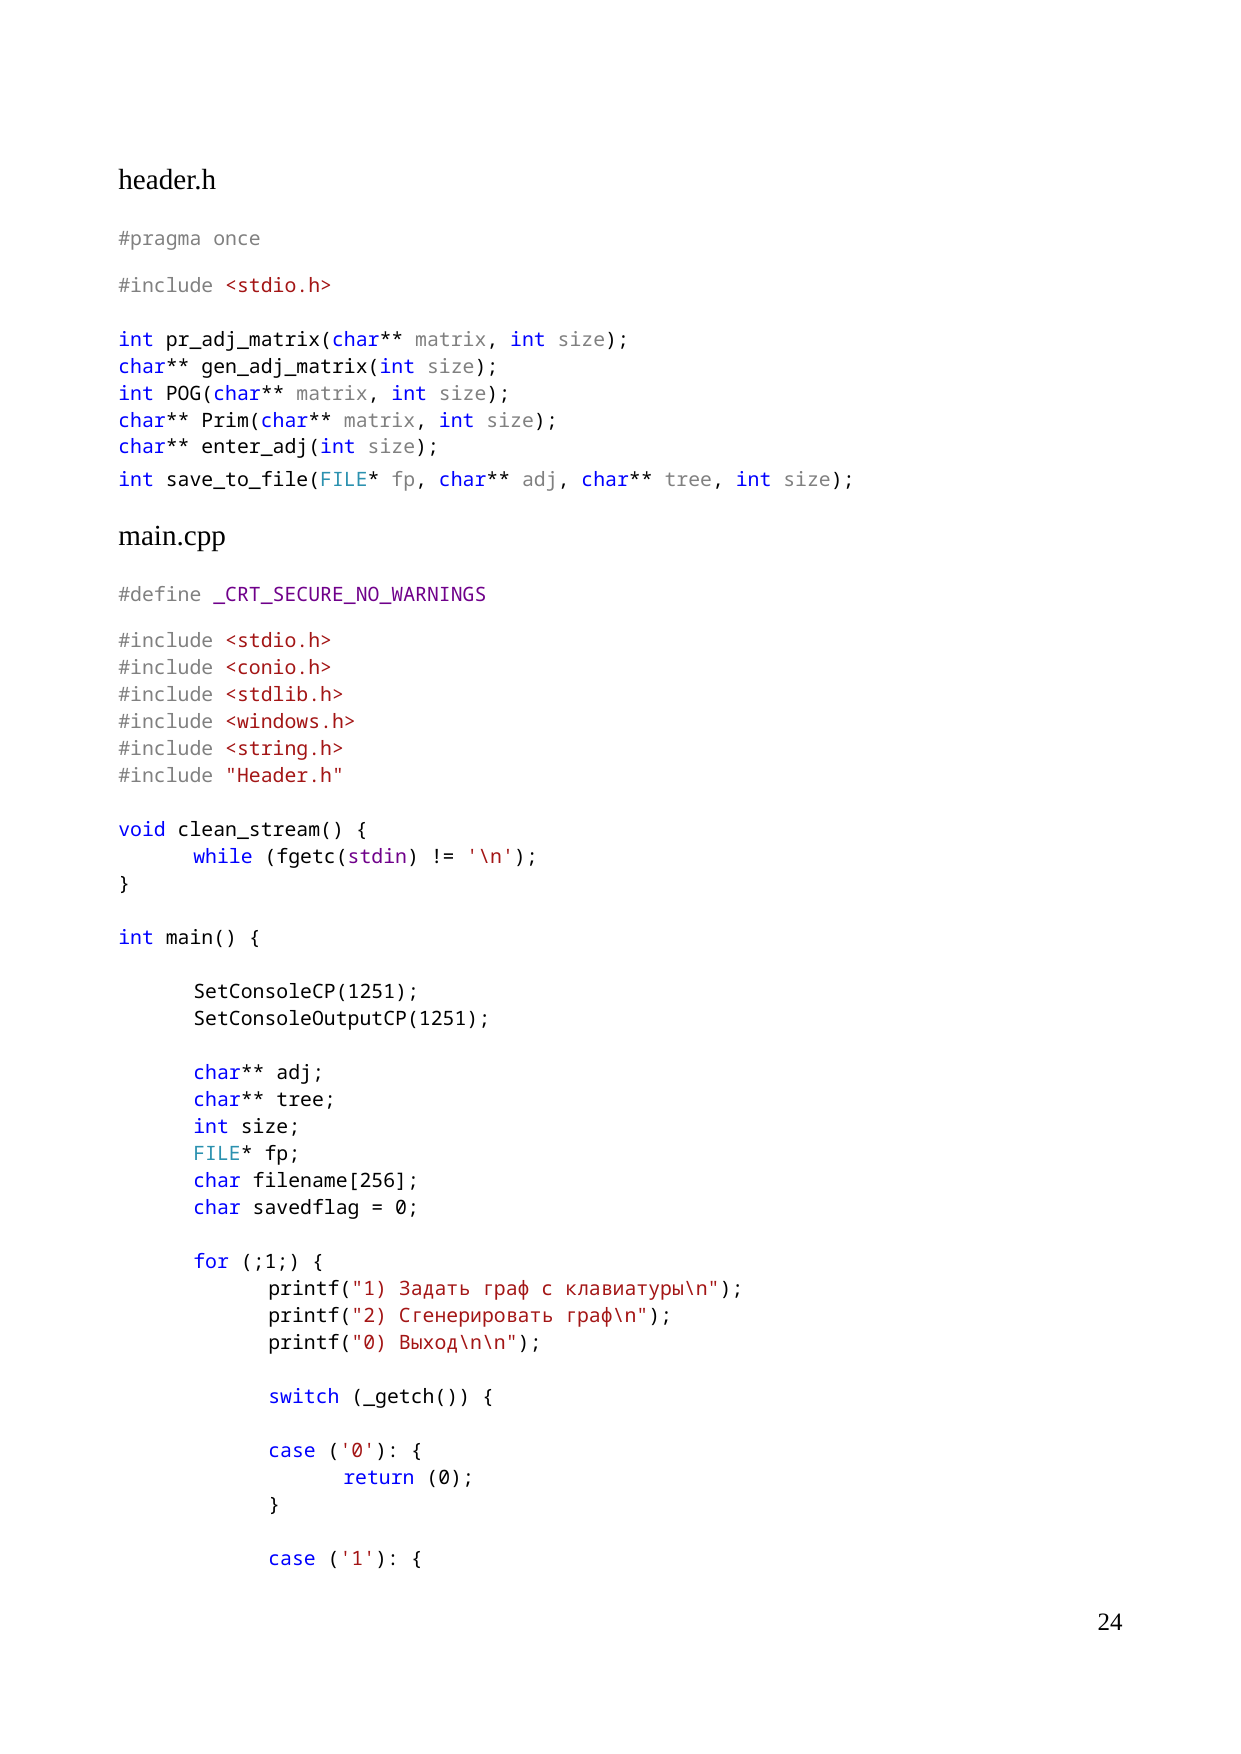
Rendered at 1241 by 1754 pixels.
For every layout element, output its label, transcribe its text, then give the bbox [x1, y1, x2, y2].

text while (fgetc(stdin) != '\n'); [118, 842, 1122, 869]
text switch (_getch()) { [118, 1382, 1122, 1409]
text header.h [118, 162, 1122, 196]
text #include "Header.h" [118, 761, 1122, 788]
text #include <string.h> [118, 734, 1122, 761]
text printf("2) Сгенерировать граф\n"); [118, 1301, 1122, 1328]
text SetConsoleOutputCP(1251); [118, 1004, 1122, 1031]
text #include <stdio.h> [118, 627, 1122, 653]
text char** adj; [118, 1058, 1122, 1085]
text int save_to_file(FILE* fp, char** adj, char** tree, int size); [118, 466, 1122, 493]
text } [118, 869, 1122, 896]
text #include <conio.h> [118, 653, 1122, 681]
text #define _CRT_SECURE_NO_WARNINGS [118, 580, 1122, 607]
text char** enter_adj(int size); [118, 433, 1122, 460]
text int POG(char** matrix, int size); [118, 379, 1122, 406]
text #include <windows.h> [118, 707, 1122, 734]
text return (0); [118, 1463, 1122, 1490]
text FILE* fp; [118, 1139, 1122, 1166]
text void clean_stream() { [118, 815, 1122, 842]
text #include <stdlib.h> [118, 681, 1122, 707]
text char** tree; [118, 1085, 1122, 1112]
text printf("1) Задать граф с клавиатуры\n"); [118, 1274, 1122, 1301]
text int size; [118, 1112, 1122, 1139]
text int main() { [118, 923, 1122, 950]
text char** Prim(char** matrix, int size); [118, 406, 1122, 433]
text case ('1'): { [118, 1544, 1122, 1571]
text printf("0) Выход\n\n"); [118, 1328, 1122, 1355]
text char** gen_adj_matrix(int size); [118, 352, 1122, 379]
text #pragma once [118, 224, 1122, 252]
text } [118, 1490, 1122, 1517]
text main.cpp [118, 518, 1122, 552]
text SetConsoleCP(1251); [118, 977, 1122, 1004]
text char filename[256]; [118, 1166, 1122, 1193]
text case ('0'): { [118, 1436, 1122, 1463]
text for (;1;) { [118, 1247, 1122, 1274]
text char savedflag = 0; [118, 1193, 1122, 1220]
text #include <stdio.h> [118, 271, 1122, 298]
text int pr_adj_matrix(char** matrix, int size); [118, 325, 1122, 352]
